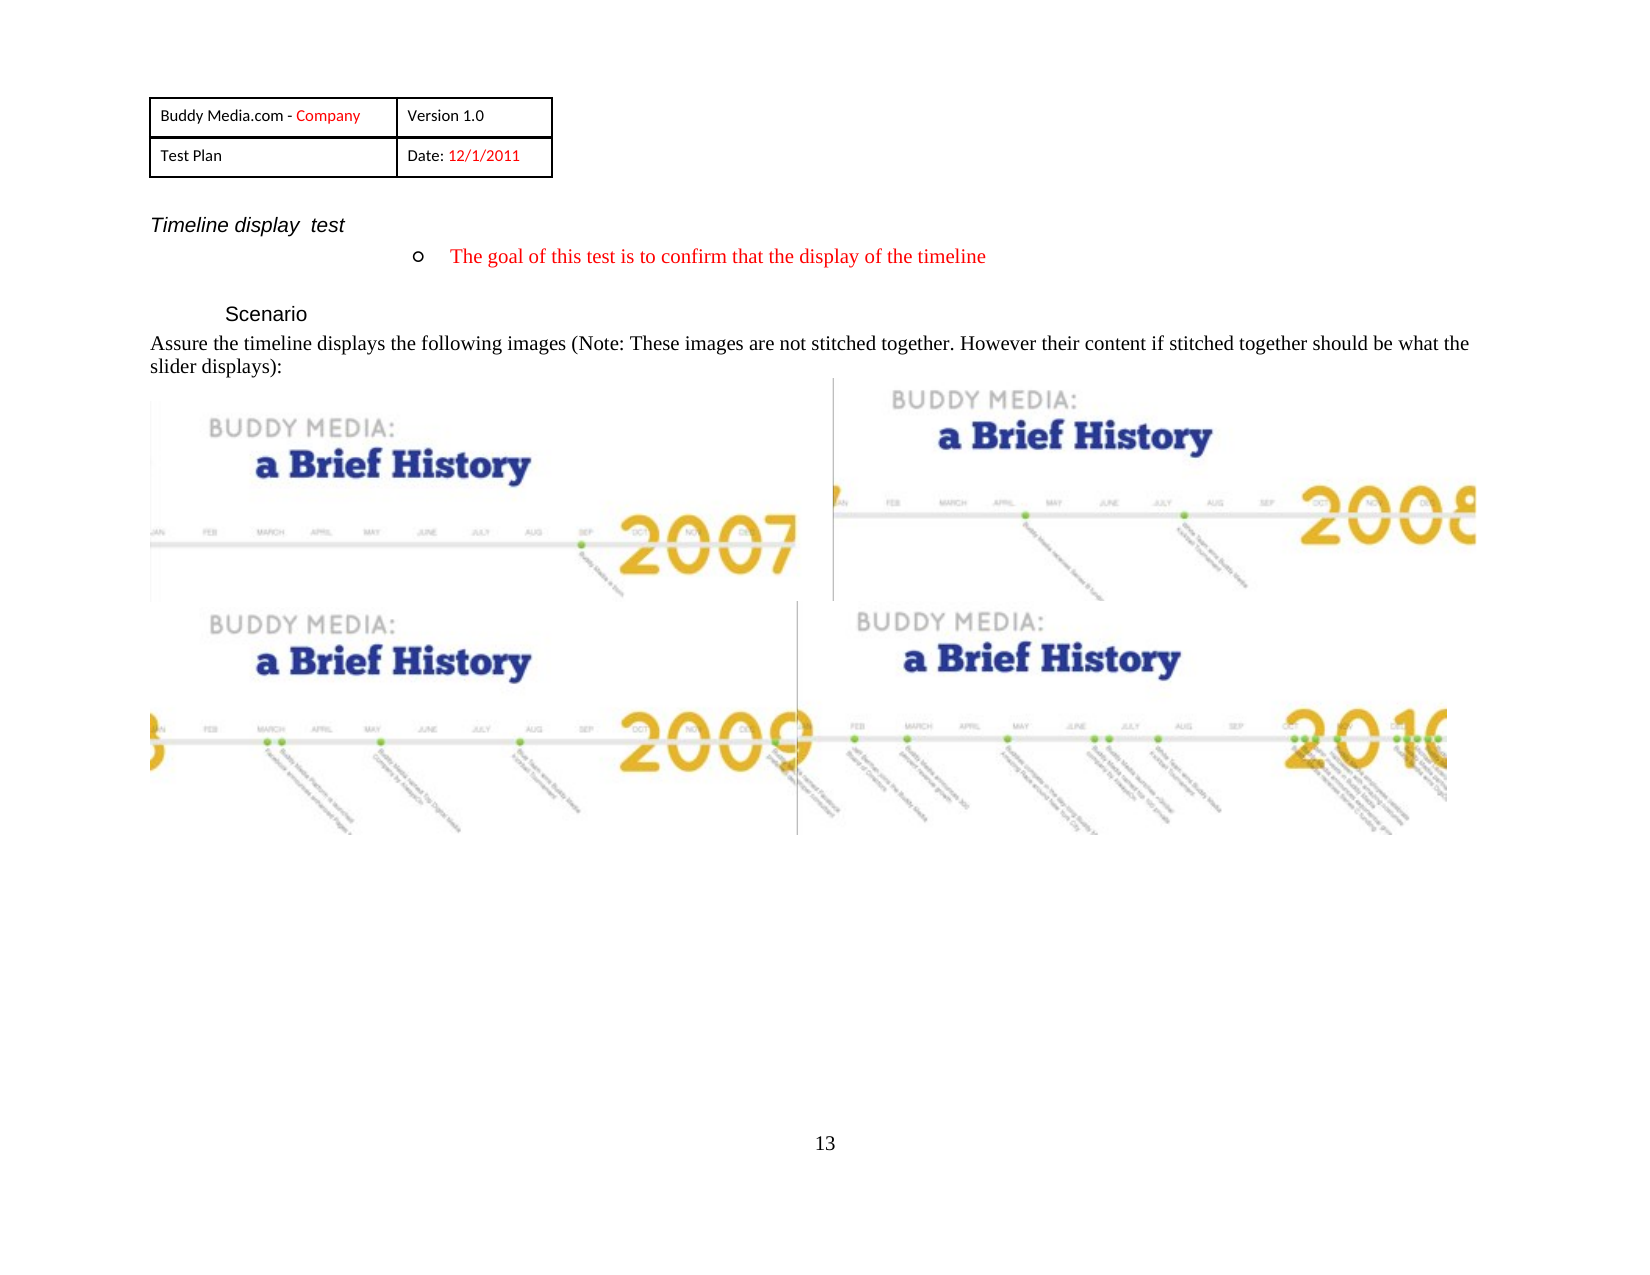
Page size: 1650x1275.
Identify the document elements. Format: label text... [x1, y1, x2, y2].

subtitle Timeline display test [150, 214, 1500, 237]
picture [150, 378, 1477, 835]
list The goal of this test is to confirm that the display of the timeline [412, 245, 1500, 269]
text Assure the timeline displays the following images (Note: These images are not stitched together. However their content if stitched together should be what the slider displays): [150, 332, 1500, 378]
subtitle Scenario [225, 302, 1500, 326]
